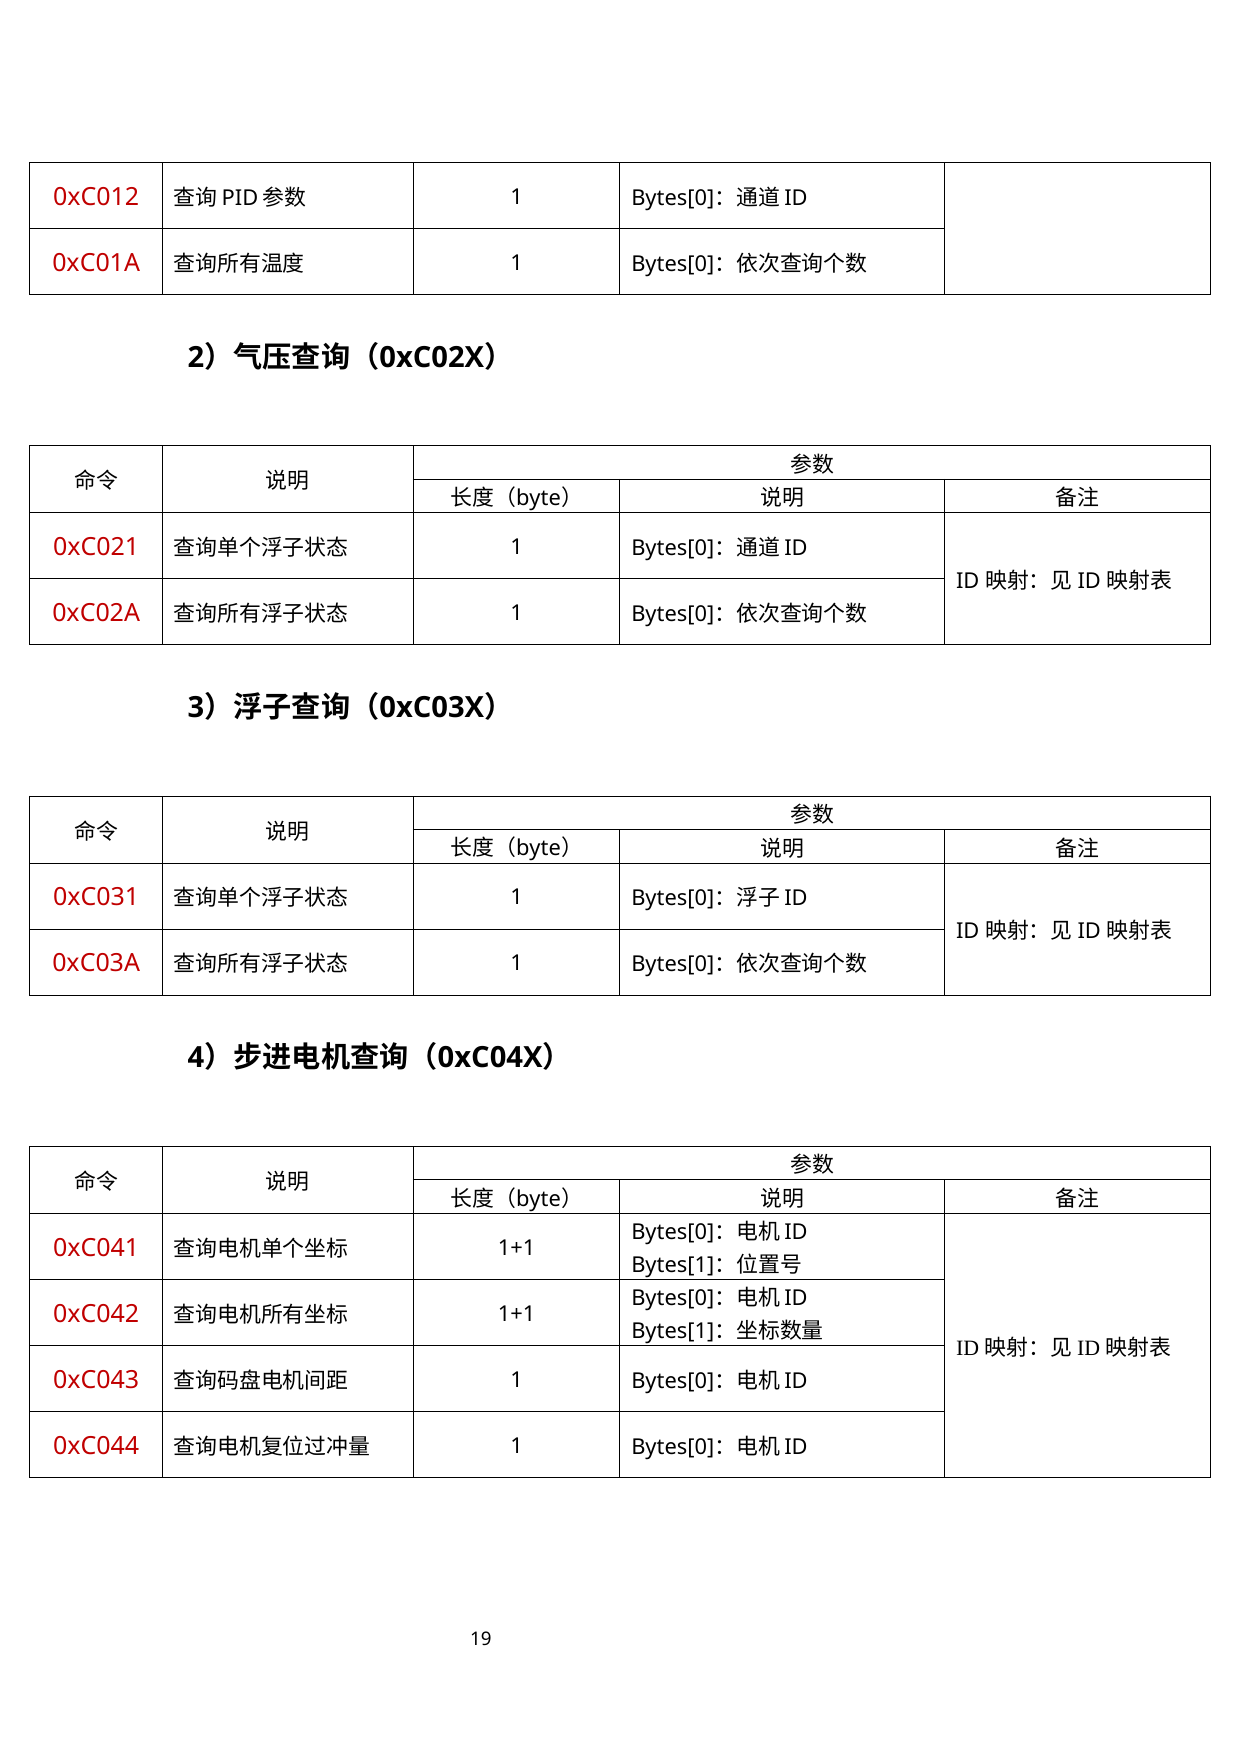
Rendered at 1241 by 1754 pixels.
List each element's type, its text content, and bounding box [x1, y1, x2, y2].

table_cell 0xC02A [30, 579, 162, 644]
table_cell ID 映射：见 ID 映射表 [945, 513, 1210, 644]
table_cell ID 映射：见 ID 映射表 [945, 864, 1210, 995]
table_header 参数 [414, 797, 1210, 829]
table_cell ID 映射：见 ID 映射表 [945, 1214, 1210, 1477]
table_cell 说明 [620, 1180, 944, 1213]
table_header 命令 [30, 446, 162, 512]
table_header 参数 [414, 446, 1210, 479]
table_cell Bytes[0]：电机ID Bytes[1]：位置号 [620, 1214, 944, 1279]
table_cell 1 [414, 163, 619, 228]
table_cell Bytes[0]：电机ID [620, 1346, 944, 1411]
table_cell [945, 163, 1210, 294]
table_cell 备注 [945, 1180, 1210, 1213]
table_cell 1 [414, 864, 619, 929]
table_cell 0xC031 [30, 864, 162, 929]
table_cell 说明 [620, 480, 944, 512]
table_header 说明 [163, 446, 413, 512]
subtitle 3）浮子查询（0xC03X） [187, 672, 1053, 737]
table_cell Bytes[0]：通道ID [620, 513, 944, 578]
table_cell 备注 [945, 480, 1210, 512]
table_header 参数 [414, 1147, 1210, 1179]
table_cell Bytes[0]：电机ID Bytes[1]：坐标数量 [620, 1280, 944, 1345]
table_cell 1 [414, 513, 619, 578]
table_cell 查询所有浮子状态 [163, 930, 413, 995]
table_cell 1 [414, 579, 619, 644]
table_cell 说明 [620, 830, 944, 863]
table_cell Bytes[0]：电机ID [620, 1412, 944, 1477]
table_cell Bytes[0]：依次查询个数 [620, 579, 944, 644]
table_cell 备注 [945, 830, 1210, 863]
table_cell 查询电机复位过冲量 [163, 1412, 413, 1477]
table_cell 长度（byte） [414, 830, 619, 863]
table_cell 长度（byte） [414, 1180, 619, 1213]
table_cell 0xC03A [30, 930, 162, 995]
table_cell 查询电机所有坐标 [163, 1280, 413, 1345]
table_cell Bytes[0]：依次查询个数 [620, 229, 944, 294]
table_cell Bytes[0]：浮子ID [620, 864, 944, 929]
table_cell 1 [414, 229, 619, 294]
table_cell 0xC042 [30, 1280, 162, 1345]
table_cell 长度（byte） [414, 480, 619, 512]
subtitle 4）步进电机查询（0xC04X） [187, 1023, 1053, 1088]
table_cell 查询码盘电机间距 [163, 1346, 413, 1411]
table_header 命令 [30, 797, 162, 863]
subtitle 2）气压查询（0xC02X） [187, 322, 1053, 387]
table_cell 0xC044 [30, 1412, 162, 1477]
table_cell Bytes[0]：通道ID [620, 163, 944, 228]
table_cell 1+1 [414, 1214, 619, 1279]
table_cell 查询单个浮子状态 [163, 864, 413, 929]
table_cell 0xC043 [30, 1346, 162, 1411]
table_header 说明 [163, 797, 413, 863]
table_cell 查询单个浮子状态 [163, 513, 413, 578]
table_cell 0xC01A [30, 229, 162, 294]
table_cell 1 [414, 1412, 619, 1477]
table_cell 1 [414, 930, 619, 995]
table_header 说明 [163, 1147, 413, 1213]
table_cell 查询PID参数 [163, 163, 413, 228]
table_cell 查询所有浮子状态 [163, 579, 413, 644]
table_cell 0xC012 [30, 163, 162, 228]
table_cell 0xC041 [30, 1214, 162, 1279]
table_header 命令 [30, 1147, 162, 1213]
table_cell 1+1 [414, 1280, 619, 1345]
table_cell 0xC021 [30, 513, 162, 578]
table_cell 1 [414, 1346, 619, 1411]
table_cell Bytes[0]：依次查询个数 [620, 930, 944, 995]
table_cell 查询所有温度 [163, 229, 413, 294]
table_cell 查询电机单个坐标 [163, 1214, 413, 1279]
